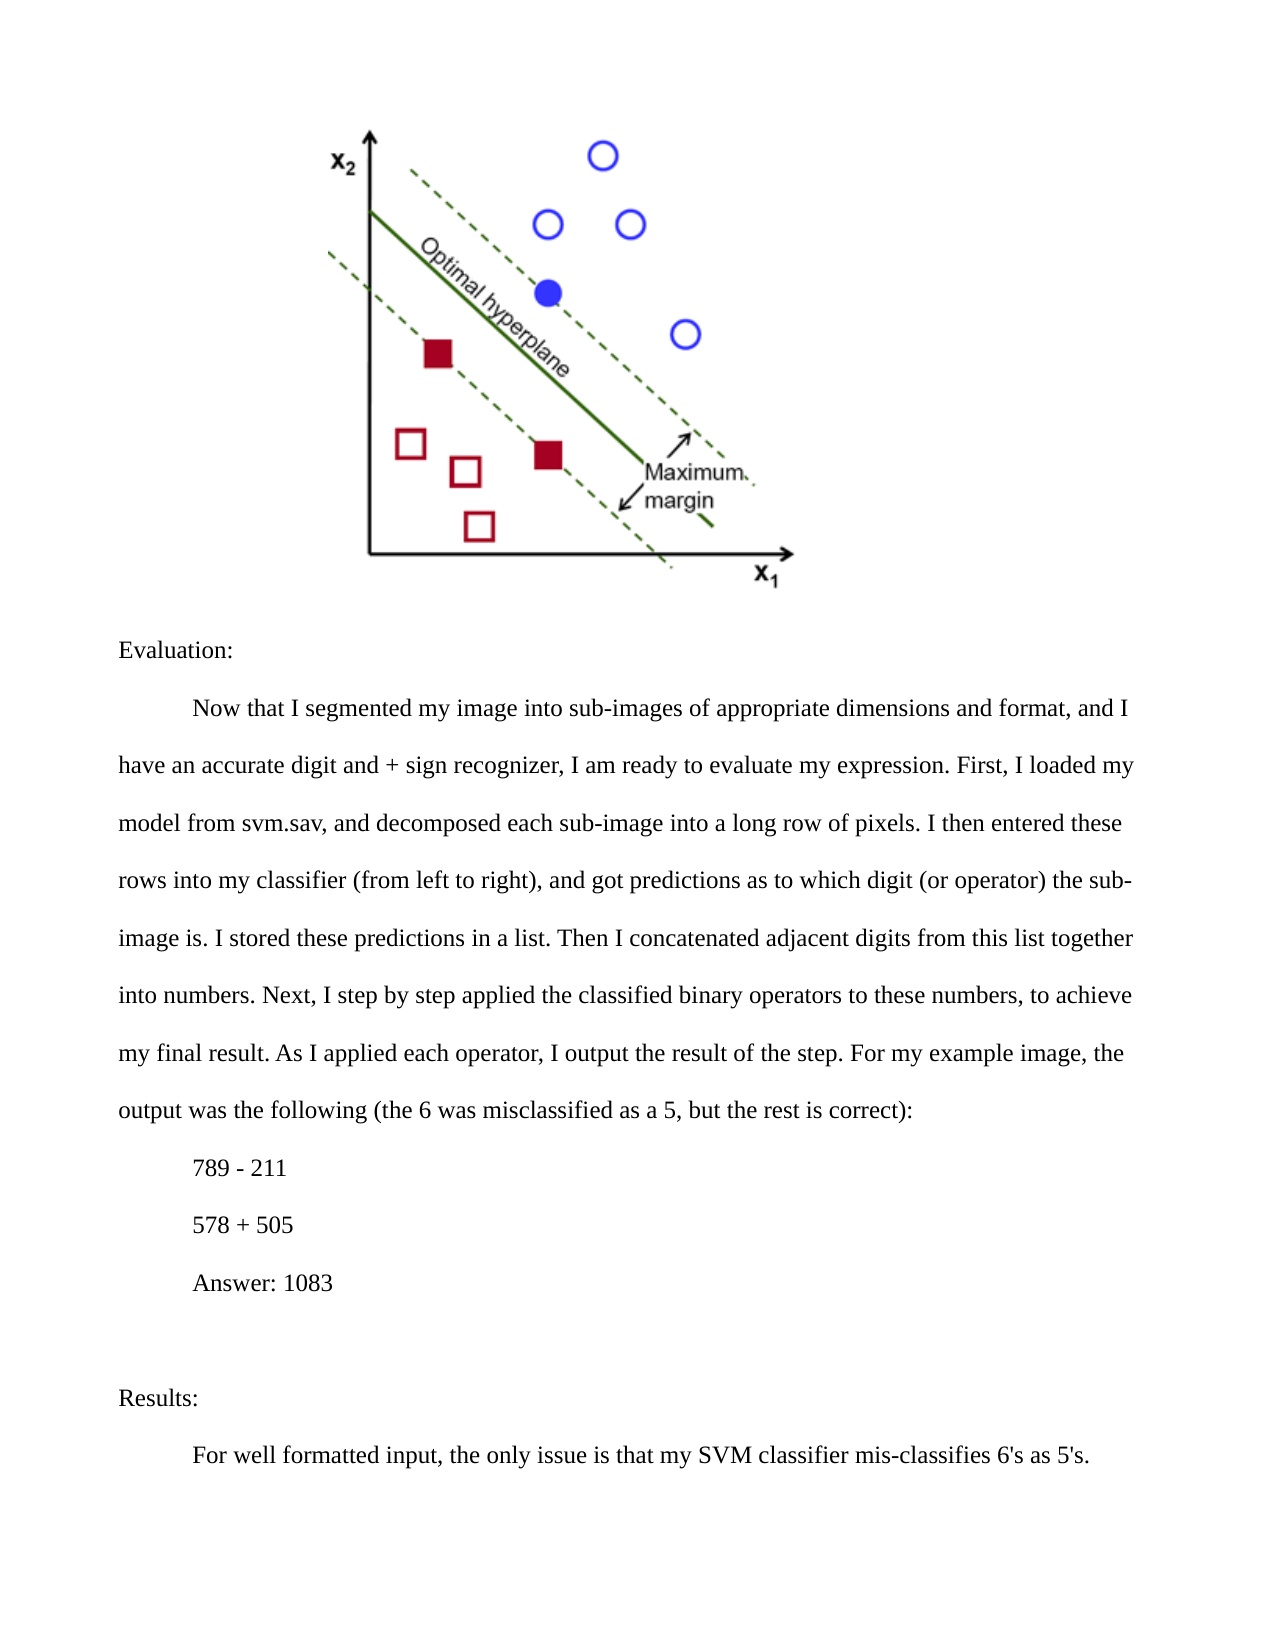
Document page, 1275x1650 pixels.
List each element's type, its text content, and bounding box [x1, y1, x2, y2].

text Results: [118, 1383, 1157, 1412]
text 789 - 211 [118, 1153, 1157, 1182]
text Now that I segmented my image into sub-images of appropriate dimensions and format, and I have an accurate digit and + sign recognizer, I am ready to evaluate my expression. First, I loaded my model from svm.sav, and decomposed each sub-image into a long row of pixels. I then entered these rows into my classifier (from left to right), and got predictions as to which digit (or operator) the sub-image is. I stored these predictions in a list. Then I concatenated adjacent digits from this list together into numbers. Next, I step by step applied the classified binary operators to these numbers, to achieve my final result. As I applied each operator, I output the result of the step. For my example image, the output was the following (the 6 was misclassified as a 5, but the rest is correct): [118, 693, 1157, 1124]
text Evaluation: [118, 636, 1157, 664]
text 578 + 505 [118, 1211, 1157, 1239]
text For well formatted input, the only issue is that my SVM classifier mis-classifies 6's as 5's. [118, 1441, 1157, 1469]
picture [328, 127, 797, 590]
text Answer: 1083 [118, 1268, 1157, 1297]
